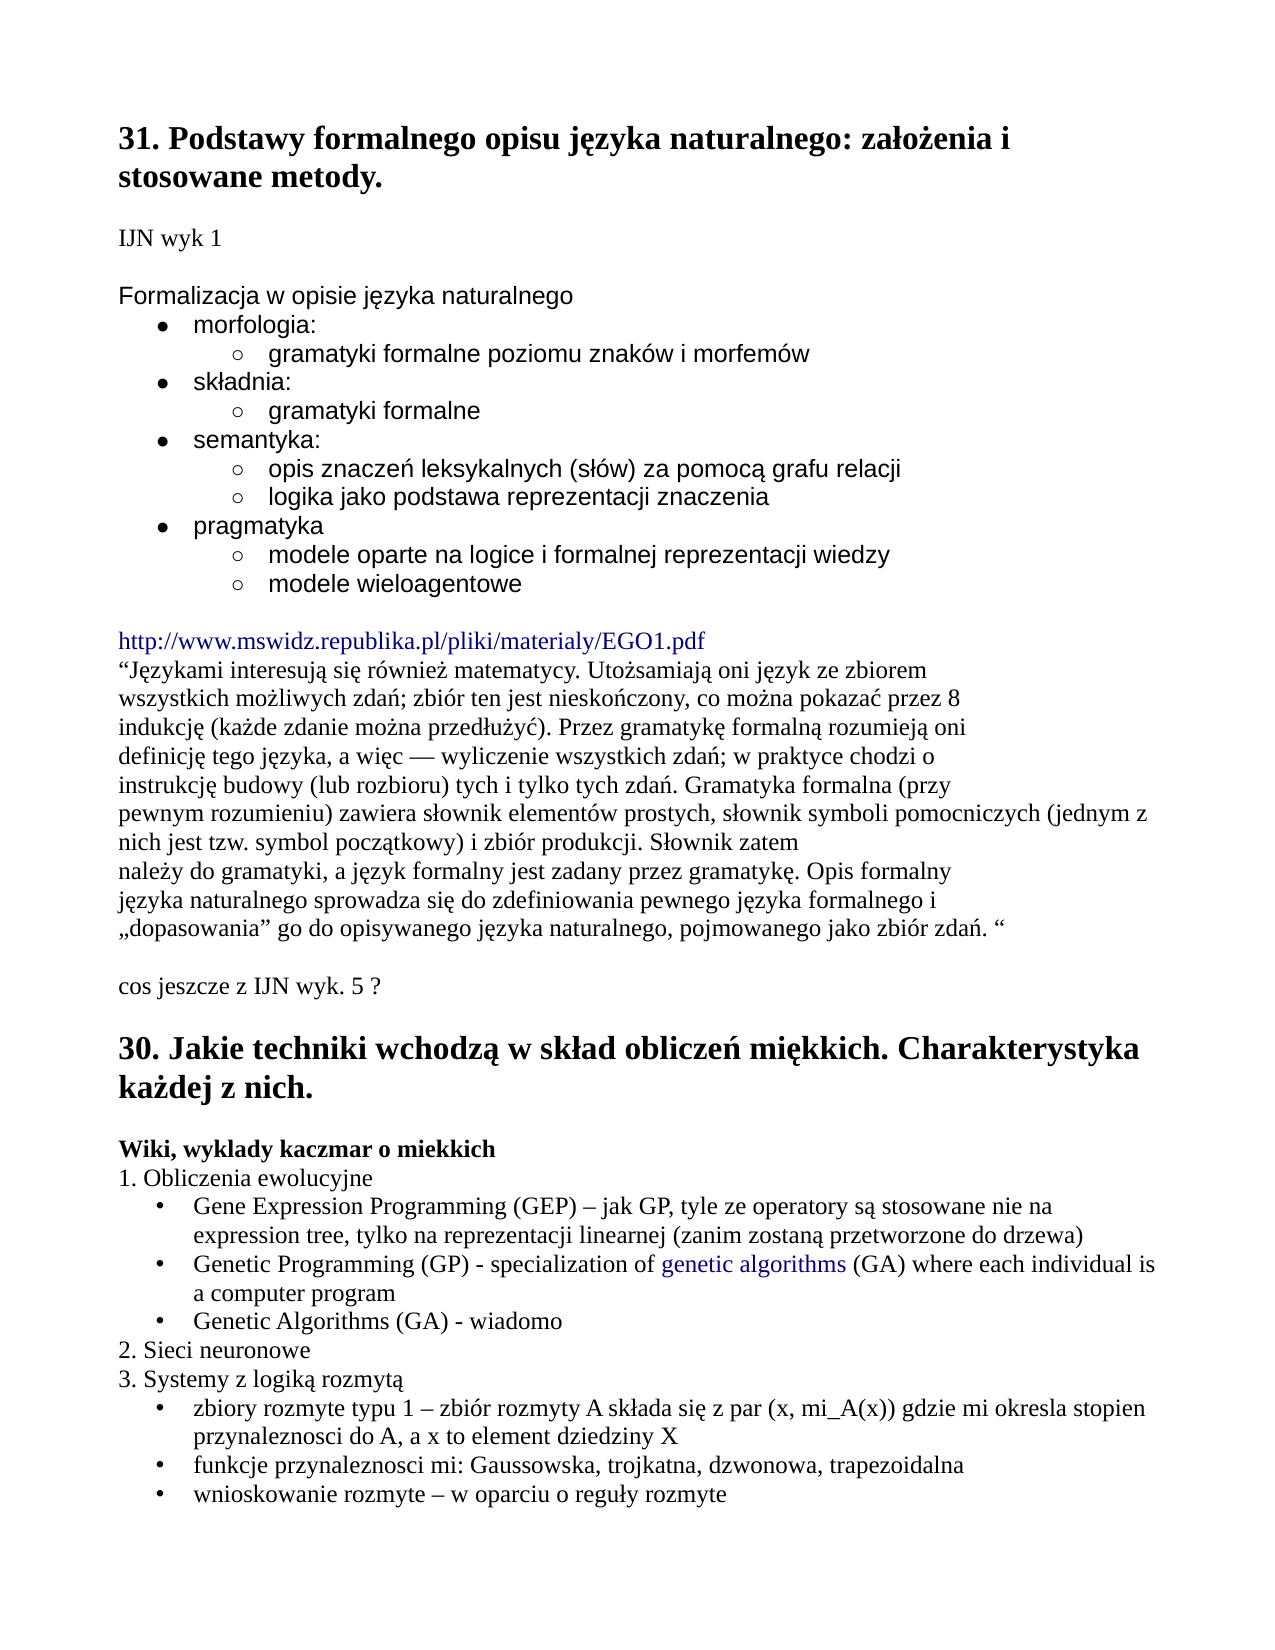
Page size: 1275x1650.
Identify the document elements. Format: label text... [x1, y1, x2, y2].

list Genetic Programming (GP) - specialization of genetic algorithms (GA) where each individual is a computer program [156, 1249, 1157, 1306]
list wnioskowanie rozmyte – w oparciu o reguły rozmyte [156, 1479, 1157, 1508]
text „dopasowania” go do opisywanego języka naturalnego, pojmowanego jako zbiór zdań. “ [118, 913, 1157, 942]
list składnia: [156, 367, 1157, 396]
text definicję tego języka, a więc — wyliczenie wszystkich zdań; w praktyce chodzi o [118, 741, 1157, 770]
list gramatyki formalne poziomu znaków i morfemów [231, 338, 1157, 367]
text pewnym rozumieniu) zawiera słownik elementów prostych, słownik symboli pomocniczych (jednym z nich jest tzw. symbol początkowy) i zbiór produkcji. Słownik zatem [118, 798, 1157, 856]
text 31. Podstawy formalnego opisu języka naturalnego: założenia i stosowane metody. [118, 118, 1157, 195]
text indukcję (każde zdanie można przedłużyć). Przez gramatykę formalną rozumieją oni [118, 712, 1157, 741]
list morfologia: [156, 310, 1157, 338]
text Wiki, wyklady kaczmar o miekkich [118, 1134, 1157, 1163]
list funkcje przynaleznosci mi: Gaussowska, trojkatna, dzwonowa, trapezoidalna [156, 1450, 1157, 1479]
list opis znaczeń leksykalnych (słów) za pomocą grafu relacji [231, 453, 1157, 482]
text http://www.mswidz.republika.pl/pliki/materialy/EGO1.pdf [118, 626, 1157, 655]
text wszystkich możliwych zdań; zbiór ten jest nieskończony, co można pokazać przez 8 [118, 683, 1157, 712]
list semantyka: [156, 425, 1157, 453]
list Genetic Algorithms (GA) - wiadomo [156, 1306, 1157, 1335]
text instrukcję budowy (lub rozbioru) tych i tylko tych zdań. Gramatyka formalna (przy [118, 770, 1157, 798]
text należy do gramatyki, a język formalny jest zadany przez gramatykę. Opis formalny [118, 856, 1157, 885]
text cos jeszcze z IJN wyk. 5 ? [118, 971, 1157, 1000]
list modele wieloagentowe [231, 568, 1157, 597]
list modele oparte na logice i formalnej reprezentacji wiedzy [231, 540, 1157, 568]
text 3. Systemy z logiką rozmytą [118, 1364, 1157, 1393]
text języka naturalnego sprowadza się do zdefiniowania pewnego języka formalnego i [118, 885, 1157, 913]
text Formalizacja w opisie języka naturalnego [118, 281, 1157, 310]
list gramatyki formalne [231, 396, 1157, 425]
text 1. Obliczenia ewolucyjne [118, 1163, 1157, 1191]
list logika jako podstawa reprezentacji znaczenia [231, 482, 1157, 511]
list pragmatyka [156, 511, 1157, 540]
text IJN wyk 1 [118, 223, 1157, 252]
text 2. Sieci neuronowe [118, 1335, 1157, 1364]
text 30. Jakie techniki wchodzą w skład obliczeń miękkich. Charakterystyka każdej z nich. [118, 1028, 1157, 1105]
list Gene Expression Programming (GEP) – jak GP, tyle ze operatory są stosowane nie na expression tree, tylko na reprezentacji linearnej (zanim zostaną przetworzone do drzewa) [156, 1191, 1157, 1249]
text “Językami interesują się również matematycy. Utożsamiają oni język ze zbiorem [118, 655, 1157, 683]
list zbiory rozmyte typu 1 – zbiór rozmyty A składa się z par (x, mi_A(x)) gdzie mi okresla stopien przynaleznosci do A, a x to element dziedziny X [156, 1393, 1157, 1450]
